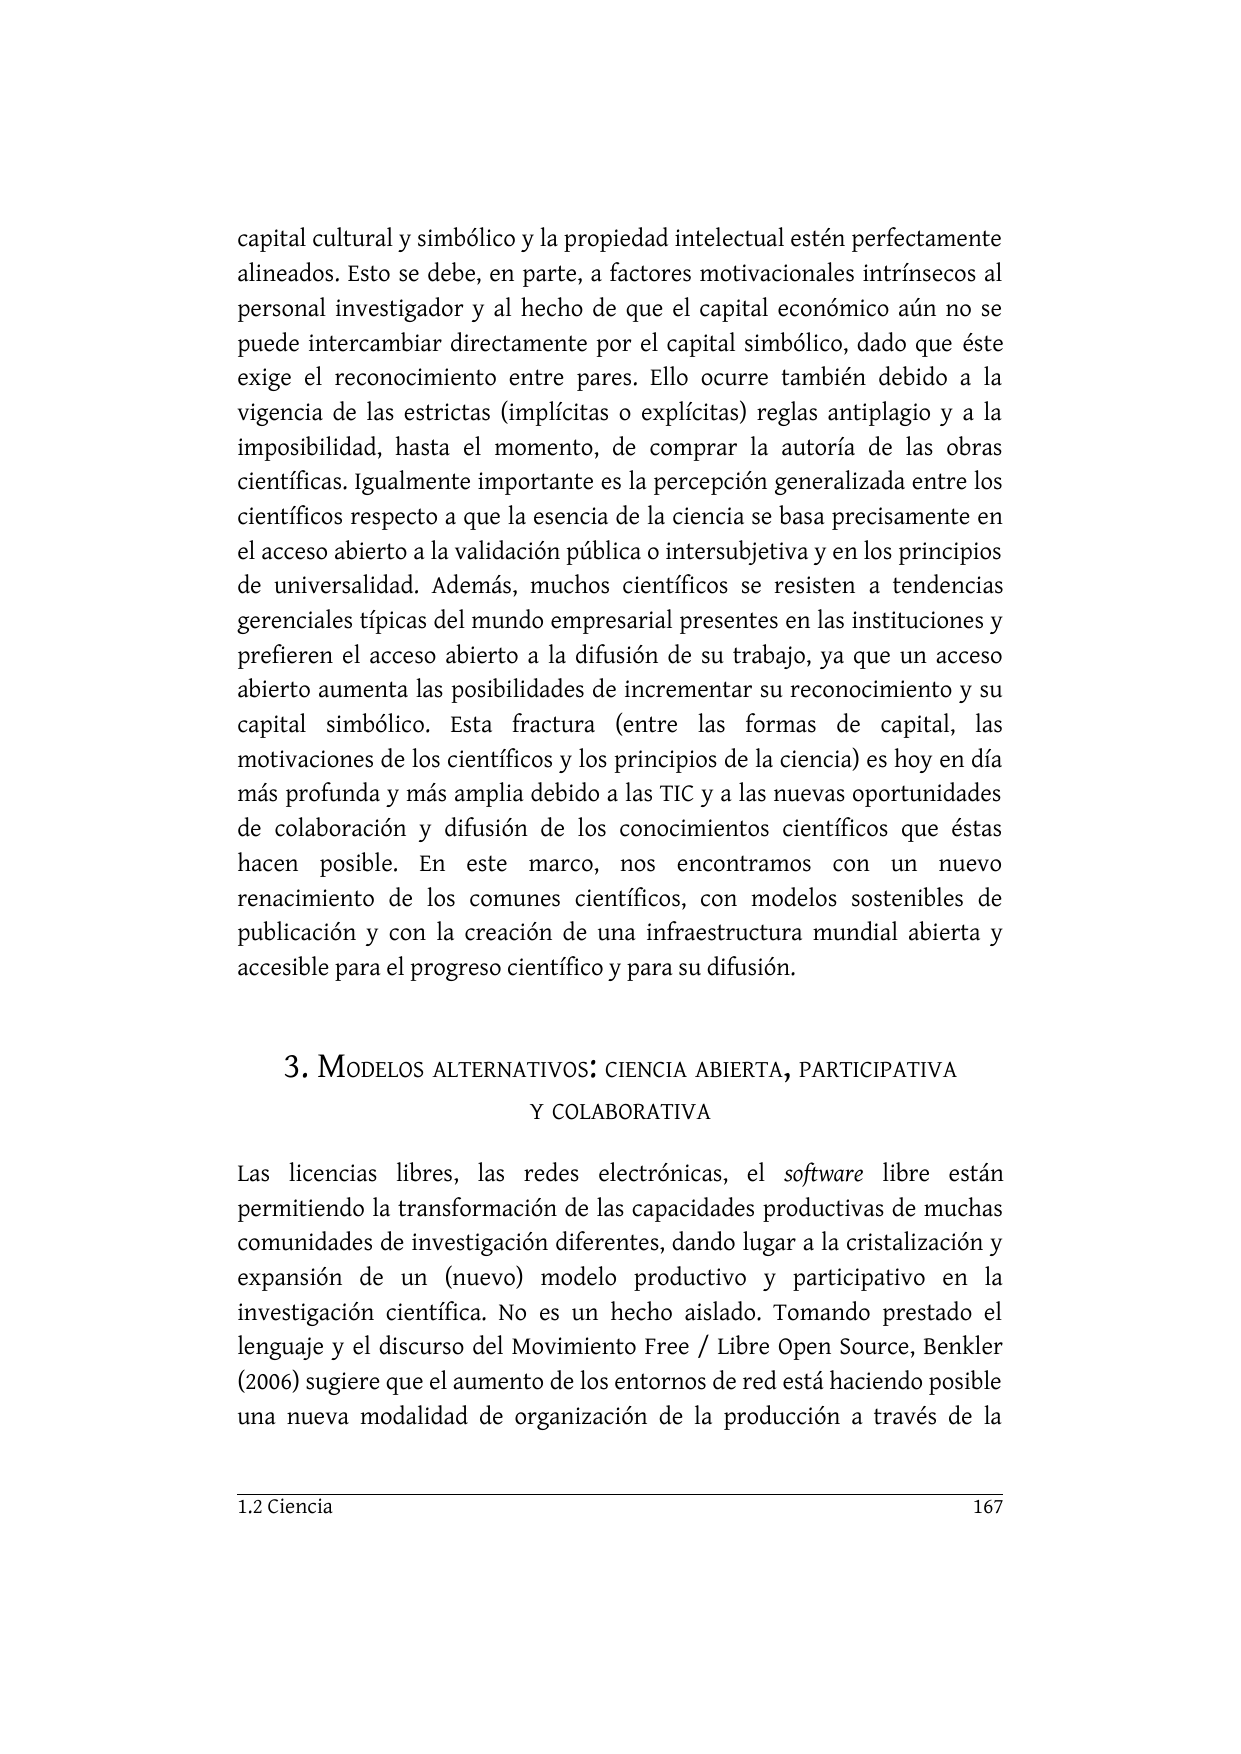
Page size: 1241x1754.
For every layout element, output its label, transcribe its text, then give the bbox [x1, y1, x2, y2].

subtitle Modelos alternativos: ciencia abierta, participativa y colaborativa [282, 1045, 958, 1129]
text Las licencias libres, las redes electrónicas, el software libre están permitiendo la transformación de las capacidades productivas de muchas comunidades de investigación diferentes, dando lugar a la cristalización y expansión de un (nuevo) modelo productivo y participativo en la investigación científica. No es un hecho aislado. Tomando prestado el lenguaje y el discurso del Movimiento Free / Libre Open Source, Benkler (2006) sugiere que el aumento de los entornos de red está haciendo posible una nueva modalidad de organización de la producción a través de la [237, 1159, 1003, 1431]
text capital cultural y simbólico y la propiedad intelectual estén perfectamente alineados. Esto se debe, en parte, a factores motivacionales intrínsecos al personal investigador y al hecho de que el capital económico aún no se puede intercambiar directamente por el capital simbólico, dado que éste exige el reconocimiento entre pares. Ello ocurre también debido a la vigencia de las estrictas (implícitas o explícitas) reglas antiplagio y a la imposibilidad, hasta el momento, de comprar la autoría de las obras científicas. Igualmente importante es la percepción generalizada entre los científicos respecto a que la esencia de la ciencia se basa precisamente en el acceso abierto a la validación pública o intersubjetiva y en los principios de universalidad. Además, muchos científicos se resisten a tendencias gerenciales típicas del mundo empresarial presentes en las instituciones y prefieren el acceso abierto a la difusión de su trabajo, ya que un acceso abierto aumenta las posibilidades de incrementar su reconocimiento y su capital simbólico. Esta fractura (entre las formas de capital, las motivaciones de los científicos y los principios de la ciencia) es hoy en día más profunda y más amplia debido a las TIC y a las nuevas oportunidades de colaboración y difusión de los conocimientos científicos que éstas hacen posible. En este marco, nos encontramos con un nuevo renacimiento de los comunes científicos, con modelos sostenibles de publicación y con la creación de una infraestructura mundial abierta y accesible para el progreso científico y para su difusión. [237, 225, 1003, 982]
